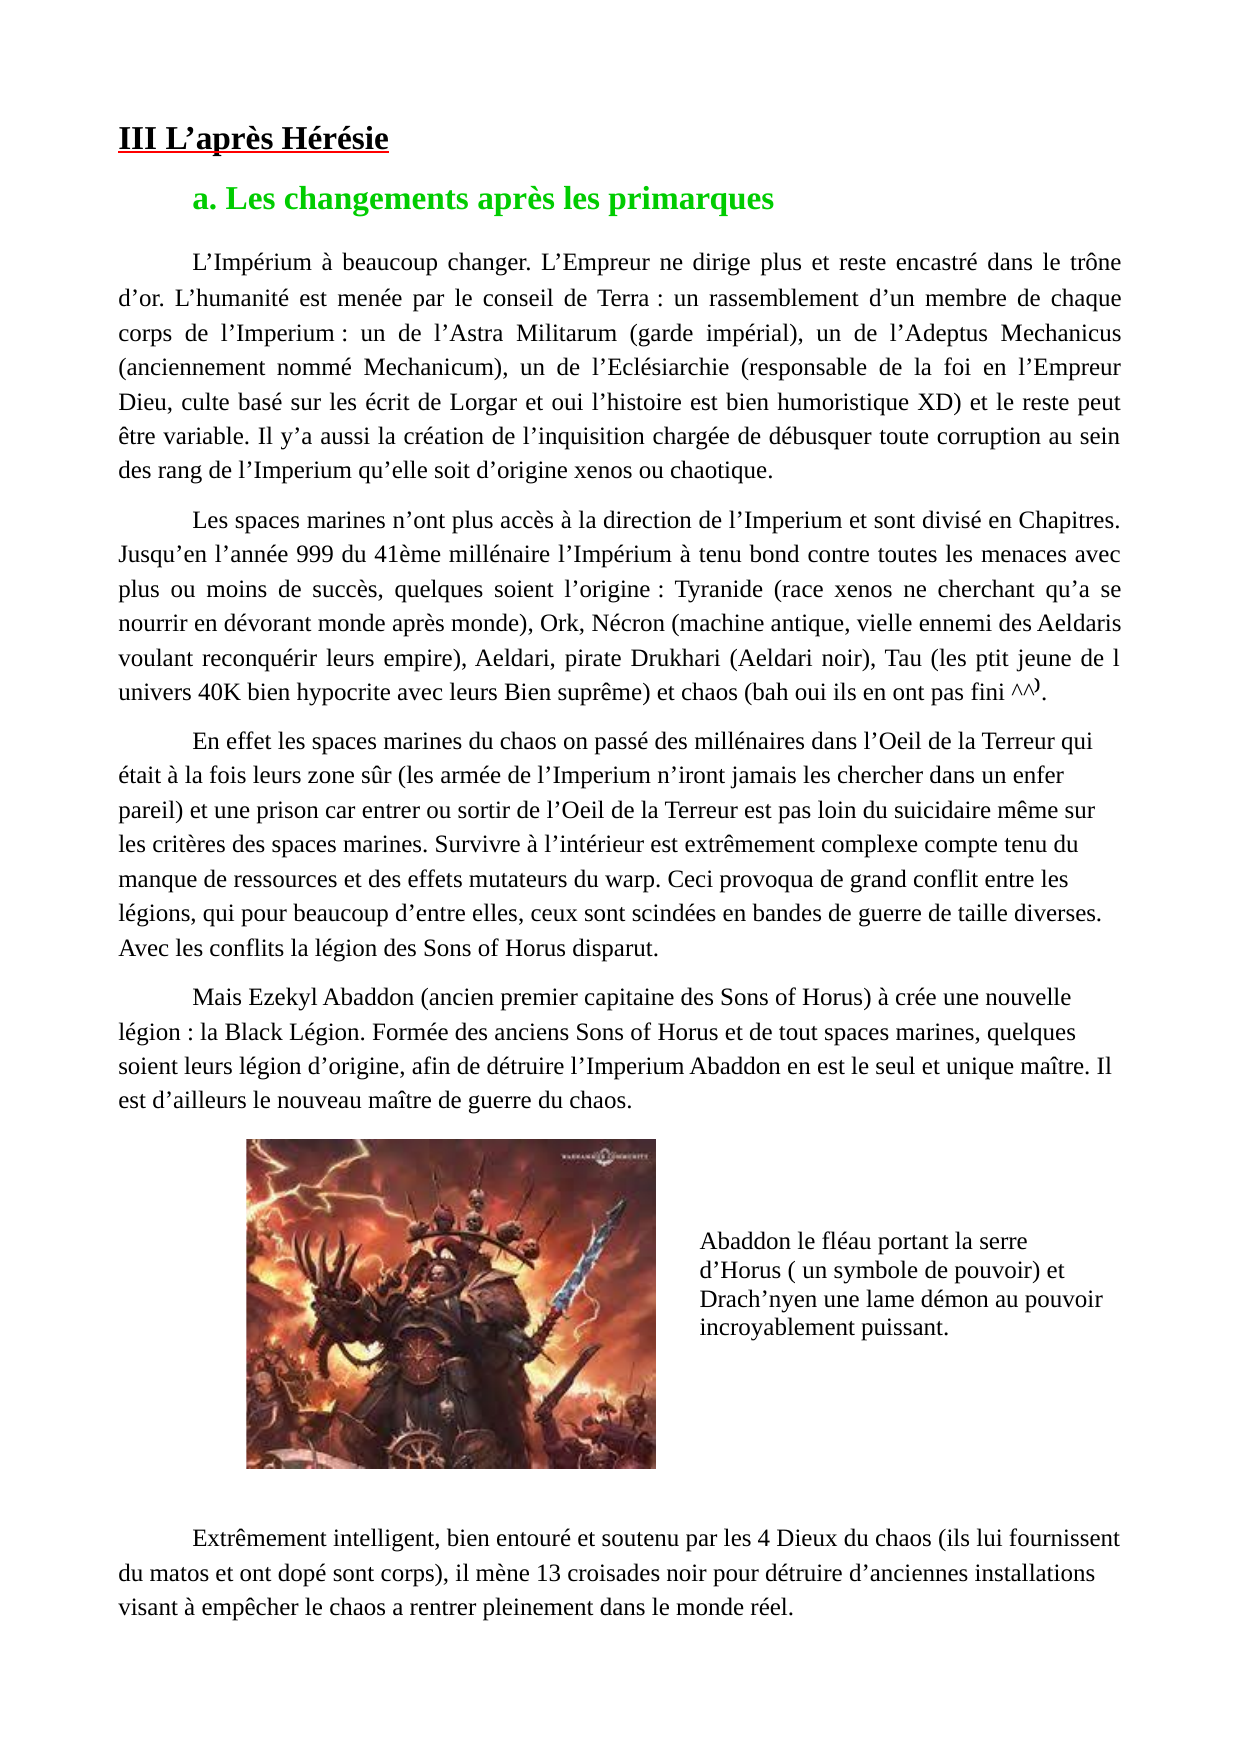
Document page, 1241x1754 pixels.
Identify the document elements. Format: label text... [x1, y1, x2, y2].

text III L’après Hérésie [118, 118, 1122, 156]
text Extrêmement intelligent, bien entouré et soutenu par les 4 Dieux du chaos (ils lui fournissent du matos et ont dopé sont corps), il mène 13 croisades noir pour détruire d’anciennes installations visant à empêcher le chaos a rentrer pleinement dans le monde réel. [118, 1523, 1122, 1621]
text L’Impérium à beaucoup changer. L’Empreur ne dirige plus et reste encastré dans le trône d’or. L’humanité est menée par le conseil de Terra : un rassemblement d’un membre de chaque corps de l’Imperium : un de l’Astra Militarum (garde impérial), un de l’Adeptus Mechanicus (anciennement nommé Mechanicum), un de l’Eclésiarchie (responsable de la foi en l’Empreur Dieu, culte basé sur les écrit de Lorgar et oui l’histoire est bien humoristique XD) et le reste peut être variable. Il y’a aussi la création de l’inquisition chargée de débusquer toute corruption au sein des rang de l’Imperium qu’elle soit d’origine xenos ou chaotique. [118, 239, 1122, 484]
text En effet les spaces marines du chaos on passé des millénaires dans l’Oeil de la Terreur qui était à la fois leurs zone sûr (les armée de l’Imperium n’iront jamais les chercher dans un enfer pareil) et une prison car entrer ou sortir de l’Oeil de la Terreur est pas loin du suicidaire même sur les critères des spaces marines. Survivre à l’intérieur est extrêmement complexe compte tenu du manque de ressources et des effets mutateurs du warp. Ceci provoqua de grand conflit entre les légions, qui pour beaucoup d’entre elles, ceux sont scindées en bandes de guerre de taille diverses. Avec les conflits la légion des Sons of Horus disparut. [118, 726, 1122, 962]
picture [246, 1139, 656, 1469]
text Mais Ezekyl Abaddon (ancien premier capitaine des Sons of Horus) à crée une nouvelle légion : la Black Légion. Formée des anciens Sons of Horus et de tout spaces marines, quelques soient leurs légion d’origine, afin de détruire l’Imperium Abaddon en est le seul et unique maître. Il est d’ailleurs le nouveau maître de guerre du chaos. [118, 982, 1122, 1114]
text Les spaces marines n’ont plus accès à la direction de l’Imperium et sont divisé en Chapitres. Jusqu’en l’année 999 du 41ème millénaire l’Impérium à tenu bond contre toutes les menaces avec plus ou moins de succès, quelques soient l’origine : Tyranide (race xenos ne cherchant qu’a se nourrir en dévorant monde après monde), Ork, Nécron (machine antique, vielle ennemi des Aeldaris voulant reconquérir leurs empire), Aeldari, pirate Drukhari (Aeldari noir), Tau (les ptit jeune de l univers 40K bien hypocrite avec leurs Bien suprême) et chaos (bah oui ils en ont pas fini ^^⁾. [118, 505, 1122, 706]
text a. Les changements après les primarques [118, 179, 1122, 217]
